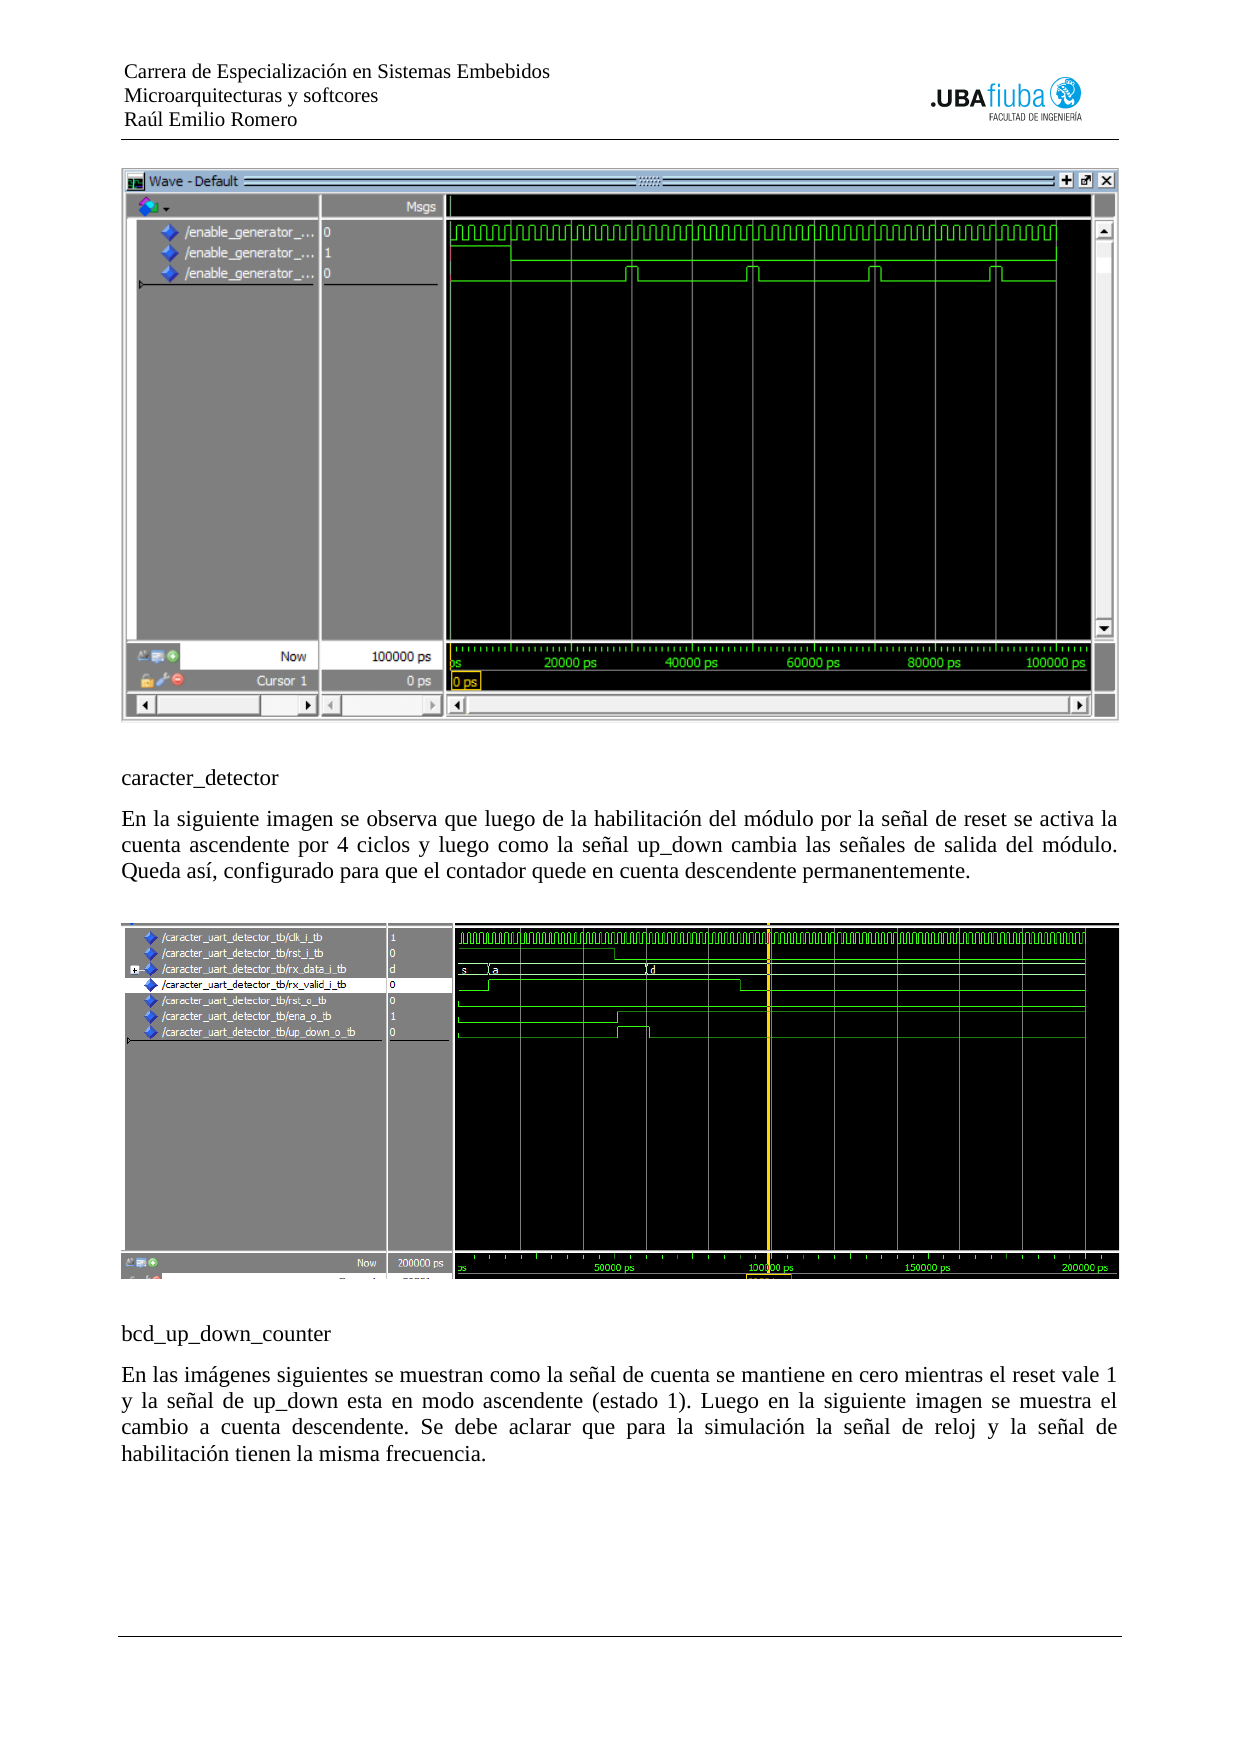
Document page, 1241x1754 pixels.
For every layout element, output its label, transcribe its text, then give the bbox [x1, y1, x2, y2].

text caracter_detector [121, 764, 1119, 790]
picture [121, 168, 1120, 723]
text En la siguiente imagen se observa que luego de la habilitación del módulo por la señal de reset se activa la cuenta ascendente por 4 ciclos y luego como la señal up_down cambia las señales de salida del módulo. Queda así, configurado para que el contador quede en cuenta descendente permanentemente. [121, 805, 1119, 884]
text bcd_up_down_counter [121, 1320, 1119, 1346]
picture [915, 62, 1100, 133]
picture [121, 923, 1120, 1279]
text En las imágenes siguientes se muestran como la señal de cuenta se mantiene en cero mientras el reset vale 1 y la señal de up_down esta en modo ascendente (estado 1). Luego en la siguiente imagen se muestra el cambio a cuenta descendente. Se debe aclarar que para la simulación la señal de reloj y la señal de habilitación tienen la misma frecuencia. [121, 1361, 1119, 1466]
